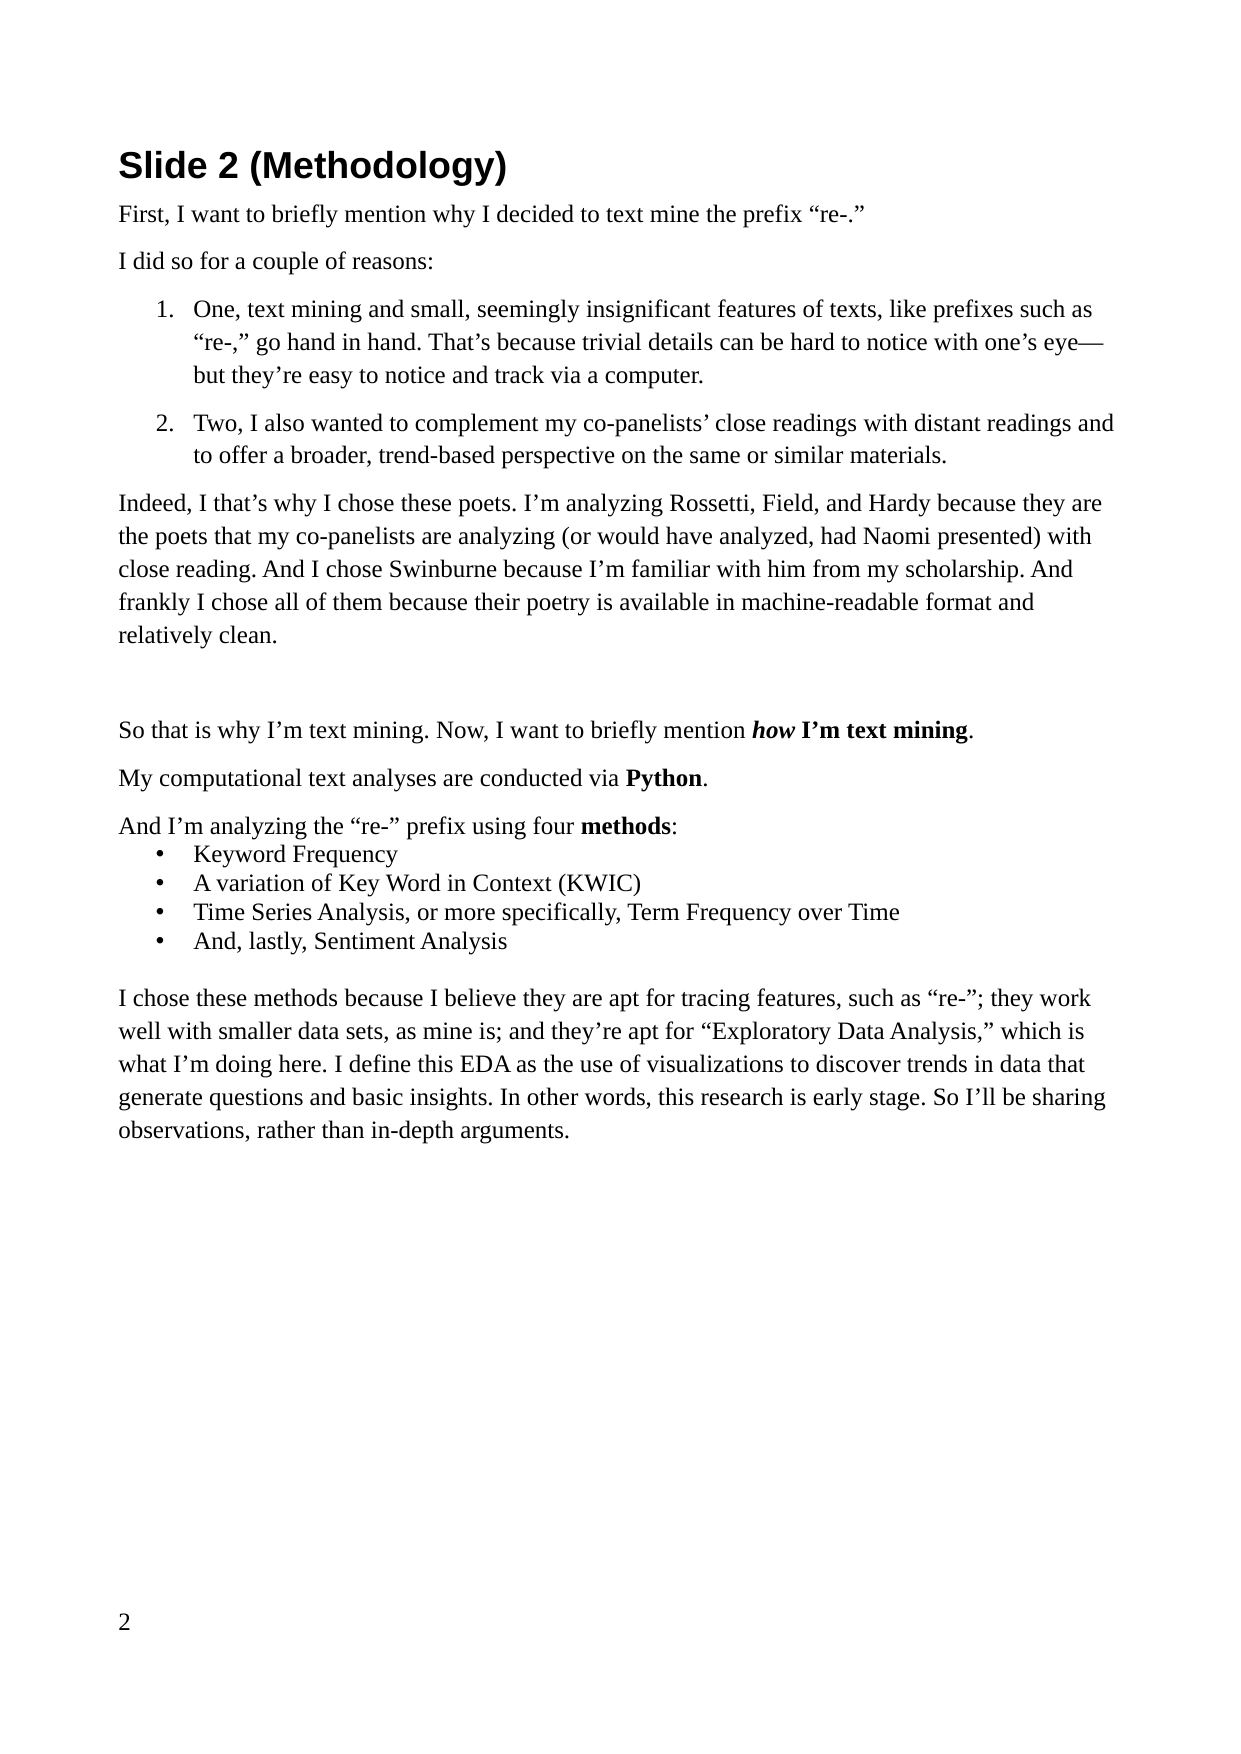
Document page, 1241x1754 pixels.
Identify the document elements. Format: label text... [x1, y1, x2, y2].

text I did so for a couple of reasons: [118, 246, 1122, 275]
list And, lastly, Sentiment Analysis [156, 926, 1122, 954]
list Time Series Analysis, or more specifically, Term Frequency over Time [156, 897, 1122, 926]
text And I’m analyzing the “re-” prefix using four methods: [118, 811, 1122, 839]
list One, text mining and small, seemingly insignificant features of texts, like prefixes such as “re-,” go hand in hand. That’s because trivial details can be hard to notice with one’s eye—but they’re easy to notice and track via a computer. [156, 294, 1122, 389]
list Keyword Frequency [156, 839, 1122, 868]
list Two, I also wanted to complement my co-panelists’ close readings with distant readings and to offer a broader, trend-based perspective on the same or similar materials. [156, 408, 1122, 469]
text My computational text analyses are conducted via Python. [118, 763, 1122, 792]
text First, I want to briefly mention why I decided to text mine the prefix “re-.” [118, 199, 1122, 227]
subtitle Slide 2 (Methodology) [118, 143, 1122, 186]
text Indeed, I that’s why I chose these poets. I’m analyzing Rossetti, Field, and Hardy because they are the poets that my co-panelists are analyzing (or would have analyzed, had Naomi presented) with close reading. And I chose Swinburne because I’m familiar with him from my scholarship. And frankly I chose all of them because their poetry is available in machine-readable format and relatively clean. [118, 488, 1122, 649]
list A variation of Key Word in Context (KWIC) [156, 868, 1122, 897]
text So that is why I’m text mining. Now, I want to briefly mention how I’m text mining. [118, 716, 1122, 744]
text I chose these methods because I believe they are apt for tracing features, such as “re-”; they work well with smaller data sets, as mine is; and they’re apt for “Exploratory Data Analysis,” which is what I’m doing here. I define this EDA as the use of visualizations to discover trends in data that generate questions and basic insights. In other words, this research is early stage. So I’ll be sharing observations, rather than in-depth arguments. [118, 983, 1122, 1144]
